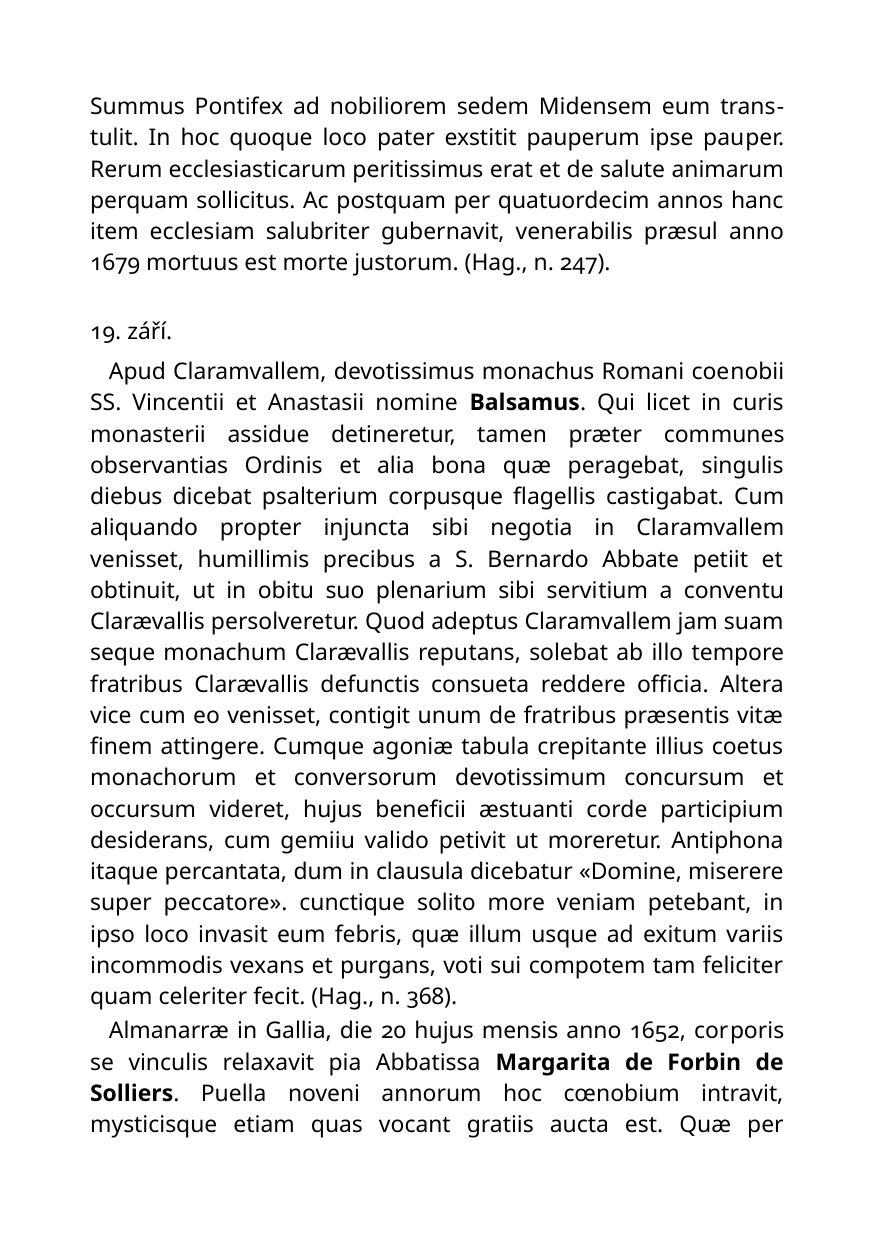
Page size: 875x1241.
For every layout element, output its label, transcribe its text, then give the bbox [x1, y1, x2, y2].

text Summus Pontifex ad nobiliorem sedem Midensem eum trans­tulit. In hoc quoque loco pater exstitit pauperum ipse pau­per. Rerum ecclesiasticarum peritissimus erat et de salute animarum perquam sollicitus. Ac postquam per quatuordecim annos hanc item ecclesiam salubriter gubernavit, venera­bilis præsul anno 1679 mortuus est morte justorum. (Hag., n. 247). [90, 90, 784, 277]
text Apud Claramvallem, devotissimus monachus Romani coe­nobii SS. Vincentii et Anastasii nomine Balsamus. Qui licet in curis monasterii assidue detineretur, tamen præter com­munes observantias Ordinis et alia bona quæ peragebat, singulis diebus dicebat psalterium corpusque flagellis casti­gabat. Cum aliquando propter injuncta sibi negotia in Cla­ramvallem venisset, humillimis precibus a S. Bernardo Abbate petiit et obtinuit, ut in obitu suo plenarium sibi servi­tium a conventu Clarævallis persolveretur. Quod adeptus Claramvallem jam suam seque monachum Clarævallis repu­tans, solebat ab illo tempore fratribus Clarævallis defunctis consueta reddere officia. Altera vice cum eo venisset, contigit unum de fratribus præsentis vitæ finem attingere. Cumque agoniæ tabula crepitante illius coetus monachorum et conver­sorum devotissimum concursum et occursum videret, hujus beneficii æstuanti corde participium desiderans, cum gemiiu valido petivit ut moreretur. Antiphona itaque percantata, dum in clausula dicebatur «Domine, miserere super peccatore». cunctique solito more veniam petebant, in ipso loco invasit eum febris, quæ illum usque ad exitum variis incommodis vexans et purgans, voti sui compotem tam feliciter quam celeriter fecit. (Hag., n. 368). [90, 355, 784, 1011]
text 19. září. [90, 315, 784, 346]
text Almanarræ in Gallia, die 20 hujus mensis anno 1652, cor­poris se vinculis relaxavit pia Abbatissa Margarita de Forbin de Solliers. Puella noveni annorum hoc cœnobium intravit, mysticisque etiam quas vocant gratiis aucta est. Quæ per [90, 1014, 784, 1139]
